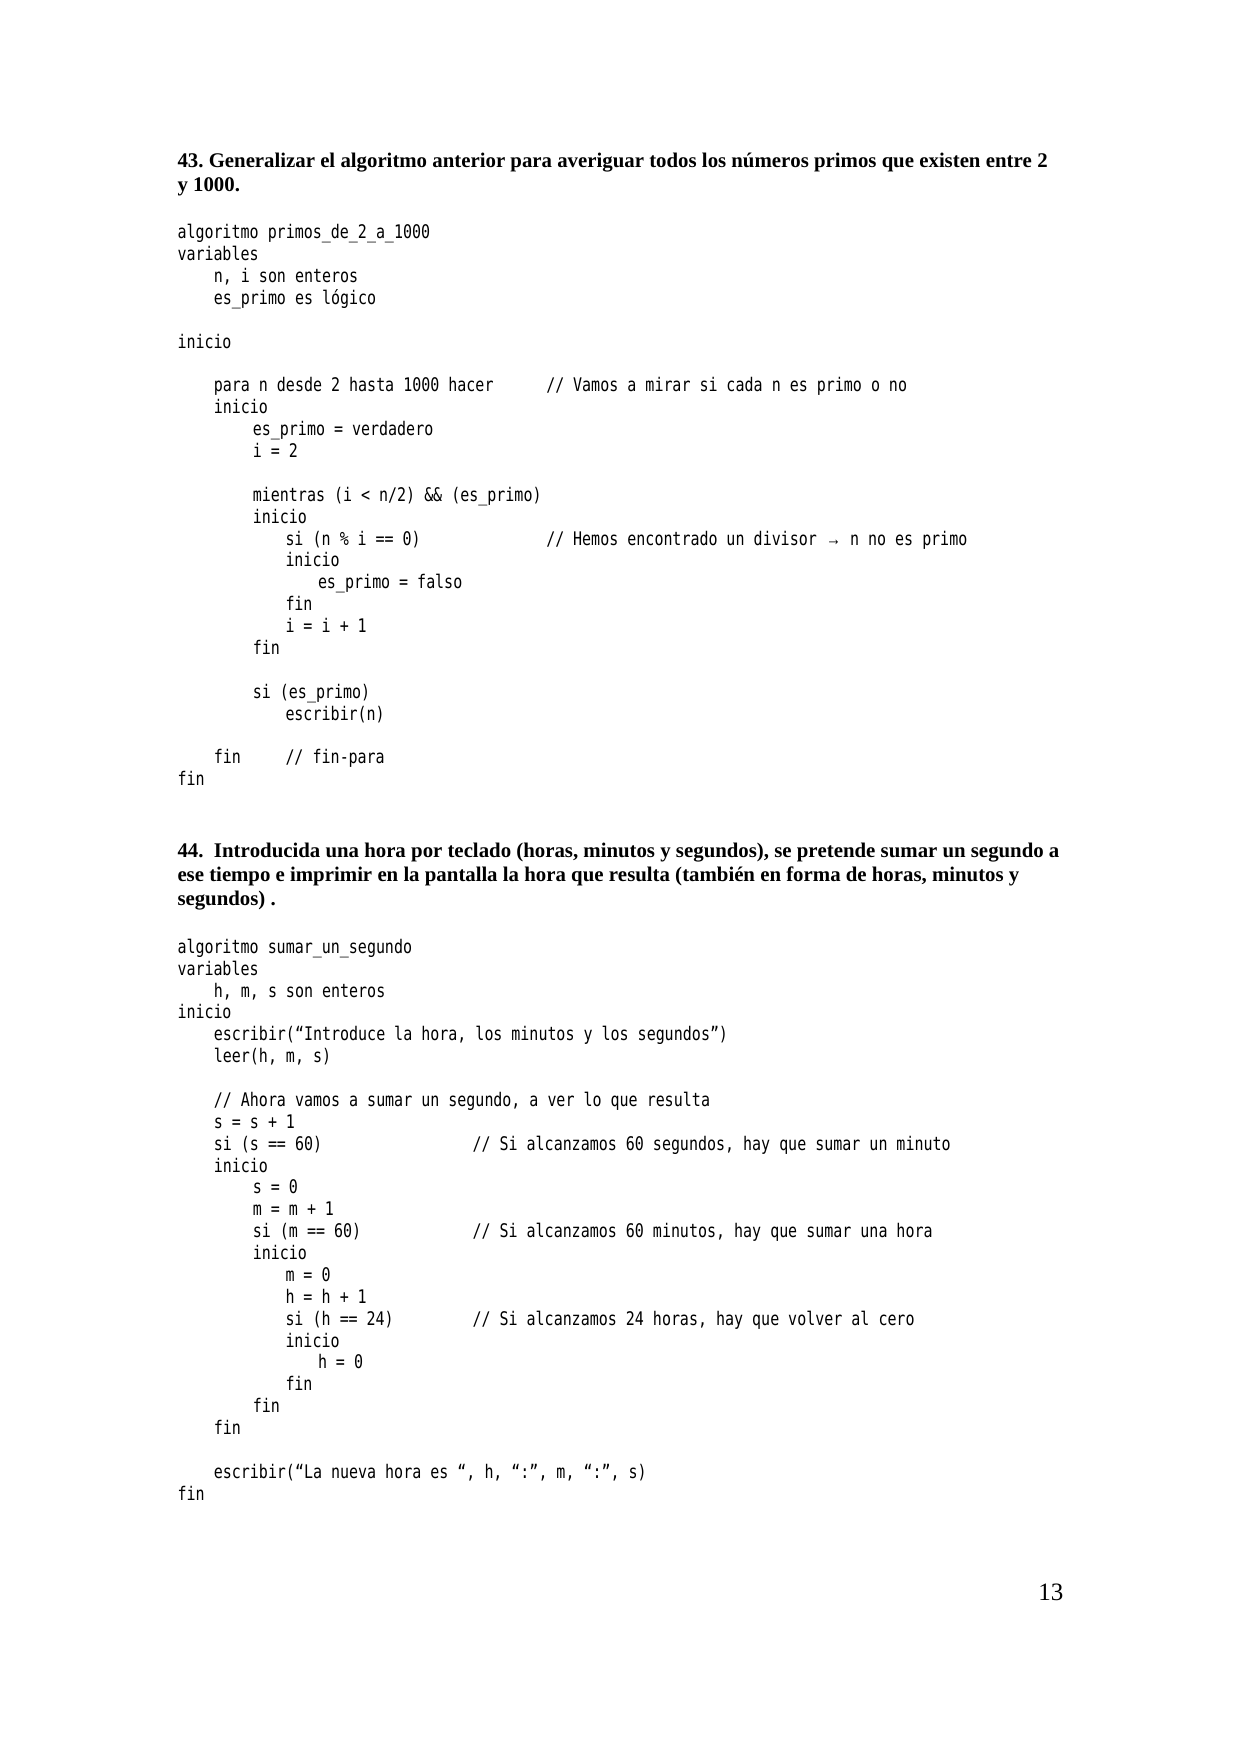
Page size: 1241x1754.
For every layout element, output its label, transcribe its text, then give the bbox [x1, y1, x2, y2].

text inicio [177, 1155, 1063, 1177]
text inicio [177, 1330, 1063, 1352]
text inicio [177, 1242, 1063, 1264]
text inicio [177, 331, 1063, 352]
text h, m, s son enteros [177, 980, 1063, 1002]
text fin // fin-para [177, 746, 1063, 768]
text si (n % i == 0) // Hemos encontrado un divisor → n no es primo [177, 527, 1063, 549]
text es_primo es lógico [177, 287, 1063, 309]
text algoritmo sumar_un_segundo [177, 936, 1063, 958]
text fin [177, 1373, 1063, 1395]
text variables [177, 958, 1063, 980]
text s = s + 1 [177, 1111, 1063, 1133]
text fin [177, 1395, 1063, 1417]
text // Ahora vamos a sumar un segundo, a ver lo que resulta [177, 1089, 1063, 1111]
text 43. Generalizar el algoritmo anterior para averiguar todos los números primos que existen entre 2 y 1000. [177, 148, 1063, 196]
text si (es_primo) [177, 681, 1063, 703]
text variables [177, 243, 1063, 265]
text escribir(“Introduce la hora, los minutos y los segundos”) [177, 1023, 1063, 1045]
text inicio [177, 506, 1063, 527]
text fin [177, 1417, 1063, 1439]
text es_primo = verdadero [177, 418, 1063, 440]
text si (h == 24) // Si alcanzamos 24 horas, hay que volver al cero [177, 1308, 1063, 1330]
text h = 0 [177, 1352, 1063, 1373]
text i = 2 [177, 440, 1063, 462]
text escribir(“La nueva hora es “, h, “:”, m, “:”, s) [177, 1461, 1063, 1483]
text i = i + 1 [177, 615, 1063, 637]
text m = m + 1 [177, 1198, 1063, 1220]
text fin [177, 768, 1063, 790]
text 44. Introducida una hora por teclado (horas, minutos y segundos), se pretende sumar un segundo a ese tiempo e imprimir en la pantalla la hora que resulta (también en forma de horas, minutos y segundos) . [177, 838, 1063, 910]
text inicio [177, 549, 1063, 571]
text escribir(n) [177, 703, 1063, 724]
text fin [177, 637, 1063, 659]
text leer(h, m, s) [177, 1045, 1063, 1067]
text inicio [177, 396, 1063, 418]
text si (m == 60) // Si alcanzamos 60 minutos, hay que sumar una hora [177, 1220, 1063, 1242]
text para n desde 2 hasta 1000 hacer // Vamos a mirar si cada n es primo o no [177, 374, 1063, 396]
text m = 0 [177, 1264, 1063, 1286]
text es_primo = falso [177, 571, 1063, 593]
text fin [177, 593, 1063, 615]
text s = 0 [177, 1177, 1063, 1198]
text inicio [177, 1002, 1063, 1023]
text mientras (i < n/2) && (es_primo) [177, 484, 1063, 506]
text fin [177, 1483, 1063, 1505]
text algoritmo primos_de_2_a_1000 [177, 221, 1063, 243]
text si (s == 60) // Si alcanzamos 60 segundos, hay que sumar un minuto [177, 1133, 1063, 1155]
text n, i son enteros [177, 265, 1063, 287]
text h = h + 1 [177, 1286, 1063, 1308]
